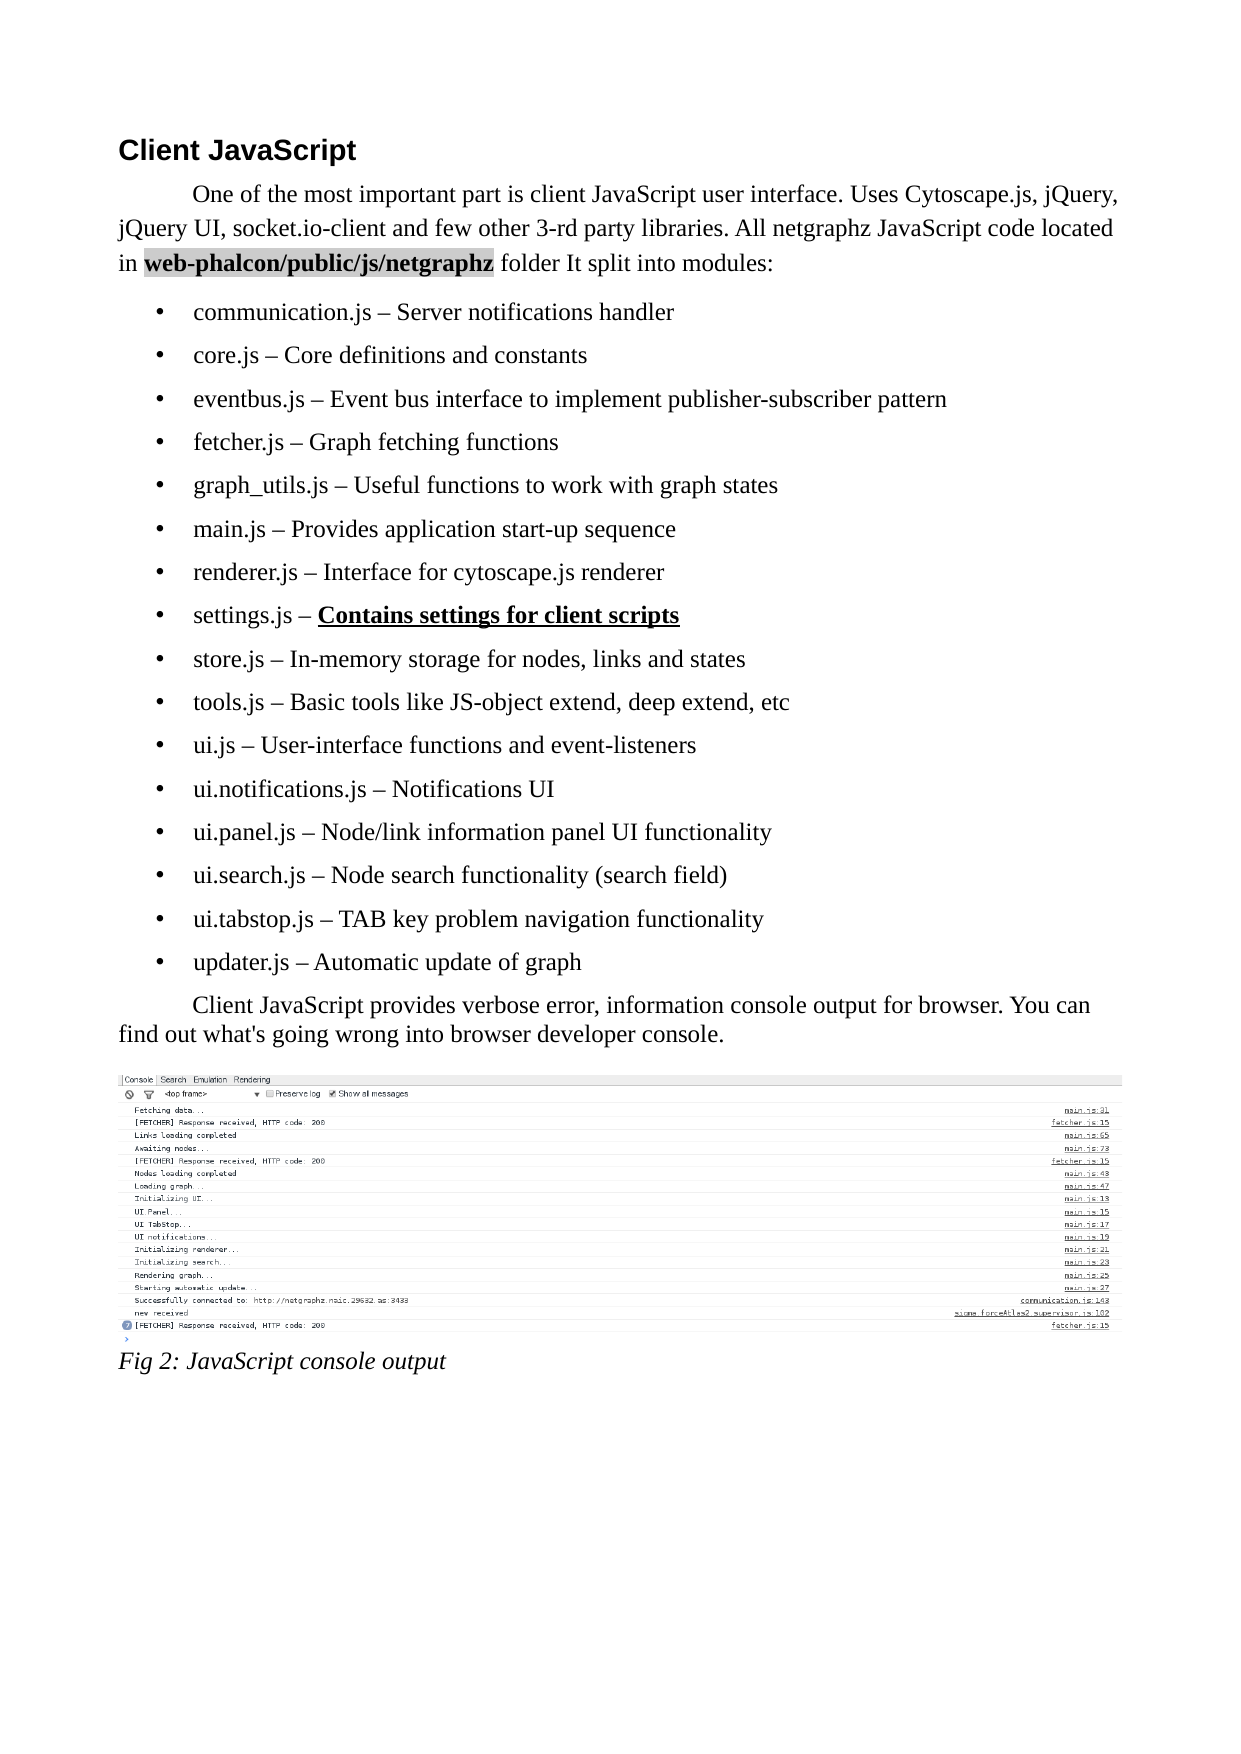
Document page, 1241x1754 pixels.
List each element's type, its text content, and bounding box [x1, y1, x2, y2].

list main.js – Provides application start-up sequence [156, 514, 1122, 542]
list core.js – Core definitions and constants [156, 340, 1122, 369]
list eventbus.js – Event bus interface to implement publisher-subscriber pattern [156, 384, 1122, 412]
list tools.js – Basic tools like JS-object extend, deep extend, etc [156, 687, 1122, 716]
list fetcher.js – Graph fetching functions [156, 427, 1122, 456]
subtitle Client JavaScript [118, 133, 1122, 166]
list updater.js – Automatic update of graph [156, 947, 1122, 976]
list ui.js – User-interface functions and event-listeners [156, 730, 1122, 759]
text Client JavaScript provides verbose error, information console output for browser. You can find out what's going wrong into browser developer console. [118, 990, 1122, 1048]
list communication.js – Server notifications handler [156, 297, 1122, 326]
list ui.tabstop.js – TAB key problem navigation functionality [156, 904, 1122, 932]
list ui.notifications.js – Notifications UI [156, 774, 1122, 802]
list ui.panel.js – Node/link information panel UI functionality [156, 817, 1122, 846]
text One of the most important part is client JavaScript user interface. Uses Cytoscape.js, jQuery, jQuery UI, socket.io-client and few other 3-rd party libraries. All netgraphz JavaScript code located in web-phalcon/public/js/netgraphz folder It split into modules: [118, 179, 1122, 277]
list store.js – In-memory storage for nodes, links and states [156, 644, 1122, 672]
text Fig 2: JavaScript console output [118, 1346, 1122, 1375]
picture [118, 1075, 1123, 1346]
list graph_utils.js – Useful functions to work with graph states [156, 470, 1122, 499]
list renderer.js – Interface for cytoscape.js renderer [156, 557, 1122, 586]
list ui.search.js – Node search functionality (search field) [156, 860, 1122, 889]
list settings.js – Contains settings for client scripts [156, 600, 1122, 629]
